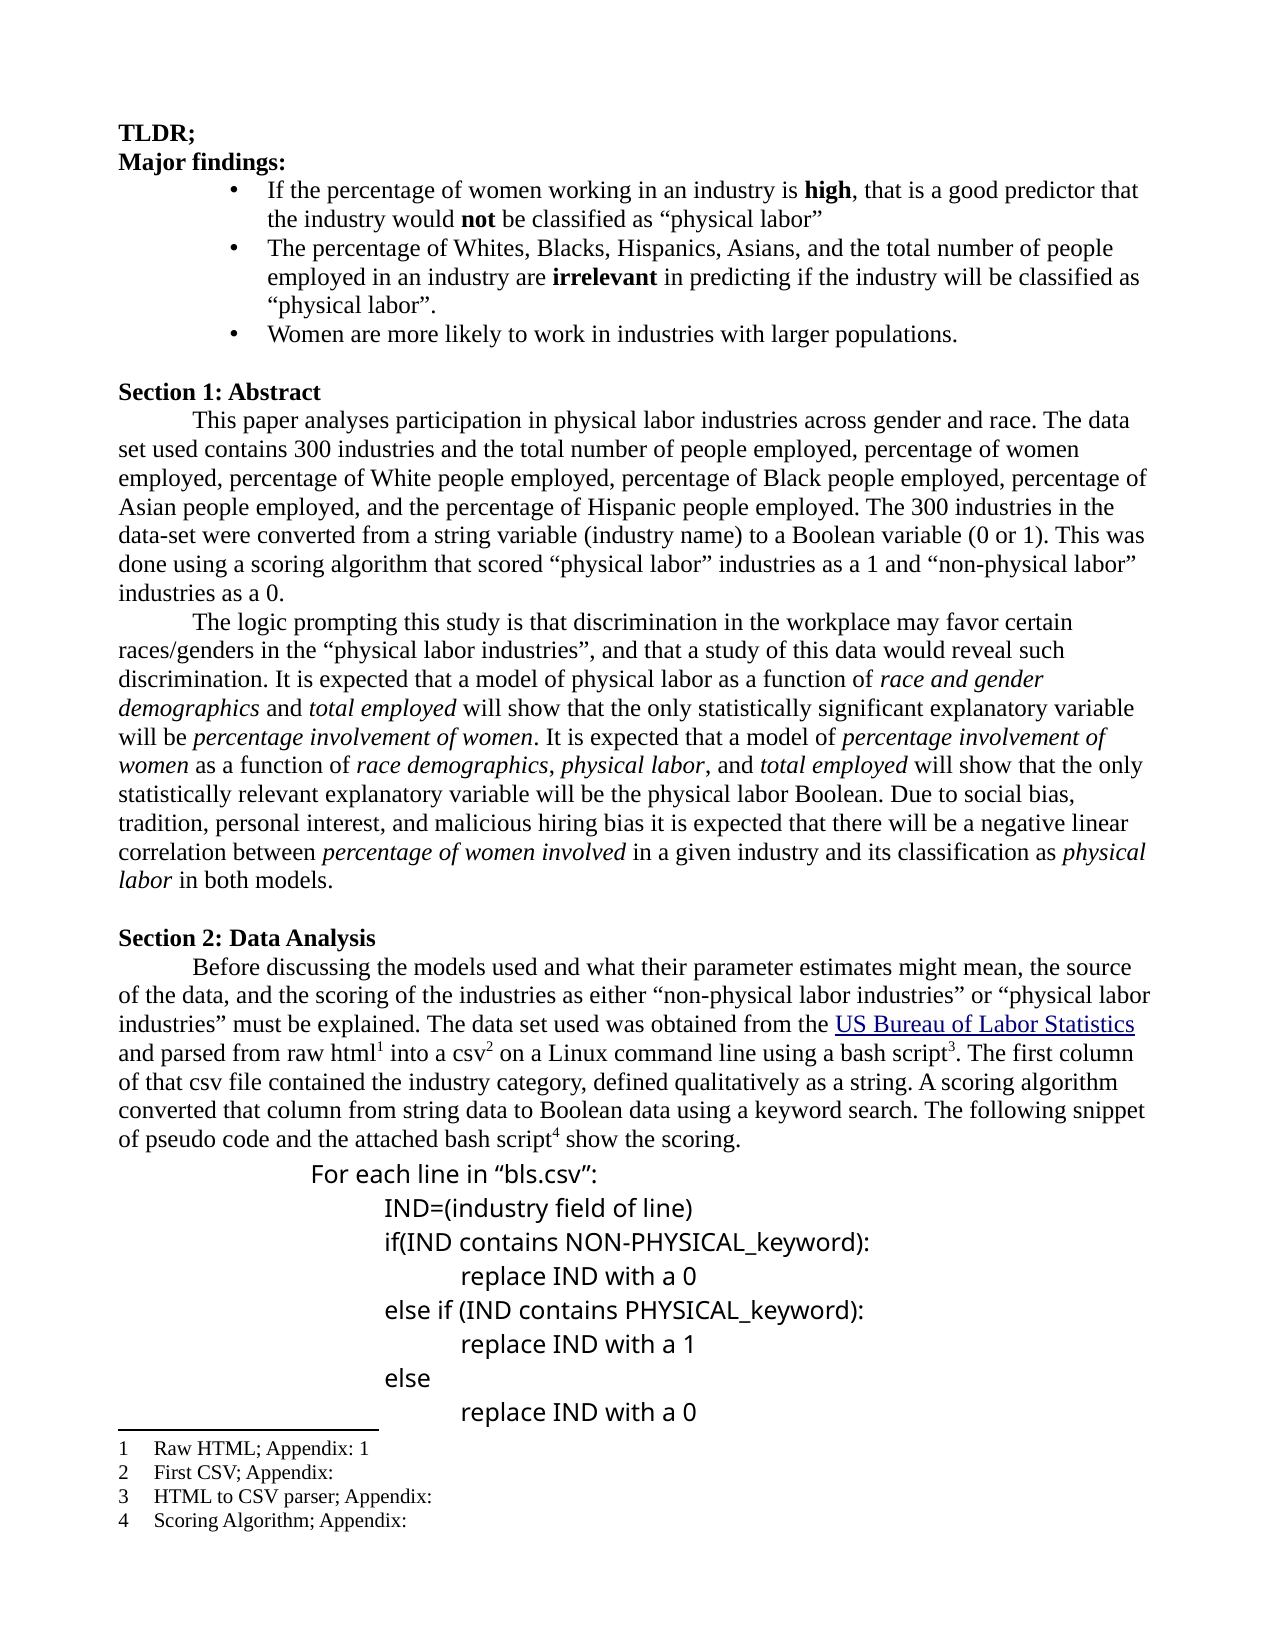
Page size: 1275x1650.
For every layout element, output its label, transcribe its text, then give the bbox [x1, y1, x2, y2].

text First CSV; Appendix: [118, 1460, 1157, 1484]
list Women are more likely to work in industries with larger populations. [229, 319, 1157, 348]
text Section 2: Data Analysis [118, 923, 1157, 952]
text and parsed from raw html into a csv on a Linux command line using a bash script. The first column of that csv file contained the industry category, defined qualitatively as a string. A scoring algorithm converted that column from string data to Boolean data using a keyword search. The following snippet of pseudo code and the attached bash script show the scoring. [118, 1038, 1157, 1153]
text Scoring Algorithm; Appendix: [118, 1508, 1157, 1532]
text The logic prompting this study is that discrimination in the workplace may favor certain races/genders in the “physical labor industries”, and that a study of this data would reveal such discrimination. It is expected that a model of physical labor as a function of race and gender demographics and total employed will show that the only statistically significant explanatory variable will be percentage involvement of women. It is expected that a model of percentage involvement of women as a function of race demographics, physical labor, and total employed will show that the only statistically relevant explanatory variable will be the physical labor Boolean. Due to social bias, tradition, personal interest, and malicious hiring bias it is expected that there will be a negative linear correlation between percentage of women involved in a given industry and its classification as physical labor in both models. [118, 607, 1157, 894]
text This paper analyses participation in physical labor industries across gender and race. The data set used contains 300 industries and the total number of people employed, percentage of women employed, percentage of White people employed, percentage of Black people employed, percentage of Asian people employed, and the percentage of Hispanic people employed. The 300 industries in the data-set were converted from a string variable (industry name) to a Boolean variable (0 or 1). This was done using a scoring algorithm that scored “physical labor” industries as a 1 and “non-physical labor” industries as a 0. [118, 406, 1157, 607]
text Section 1: Abstract [118, 377, 1157, 406]
list If the percentage of women working in an industry is high, that is a good predictor that the industry would not be classified as “physical labor” [229, 176, 1157, 233]
text TLDR; [118, 118, 1157, 147]
text Major findings: [118, 147, 1157, 176]
text Raw HTML; Appendix: 1 [118, 1436, 1157, 1460]
list The percentage of Whites, Blacks, Hispanics, Asians, and the total number of people employed in an industry are irrelevant in predicting if the industry will be classified as “physical labor”. [229, 233, 1157, 319]
text Before discussing the models used and what their parameter estimates might mean, the source of the data, and the scoring of the industries as either “non-physical labor industries” or “physical labor industries” must be explained. The data set used was obtained from the US Bureau of Labor Statistics [118, 952, 1157, 1038]
text HTML to CSV parser; Appendix: [118, 1484, 1157, 1508]
